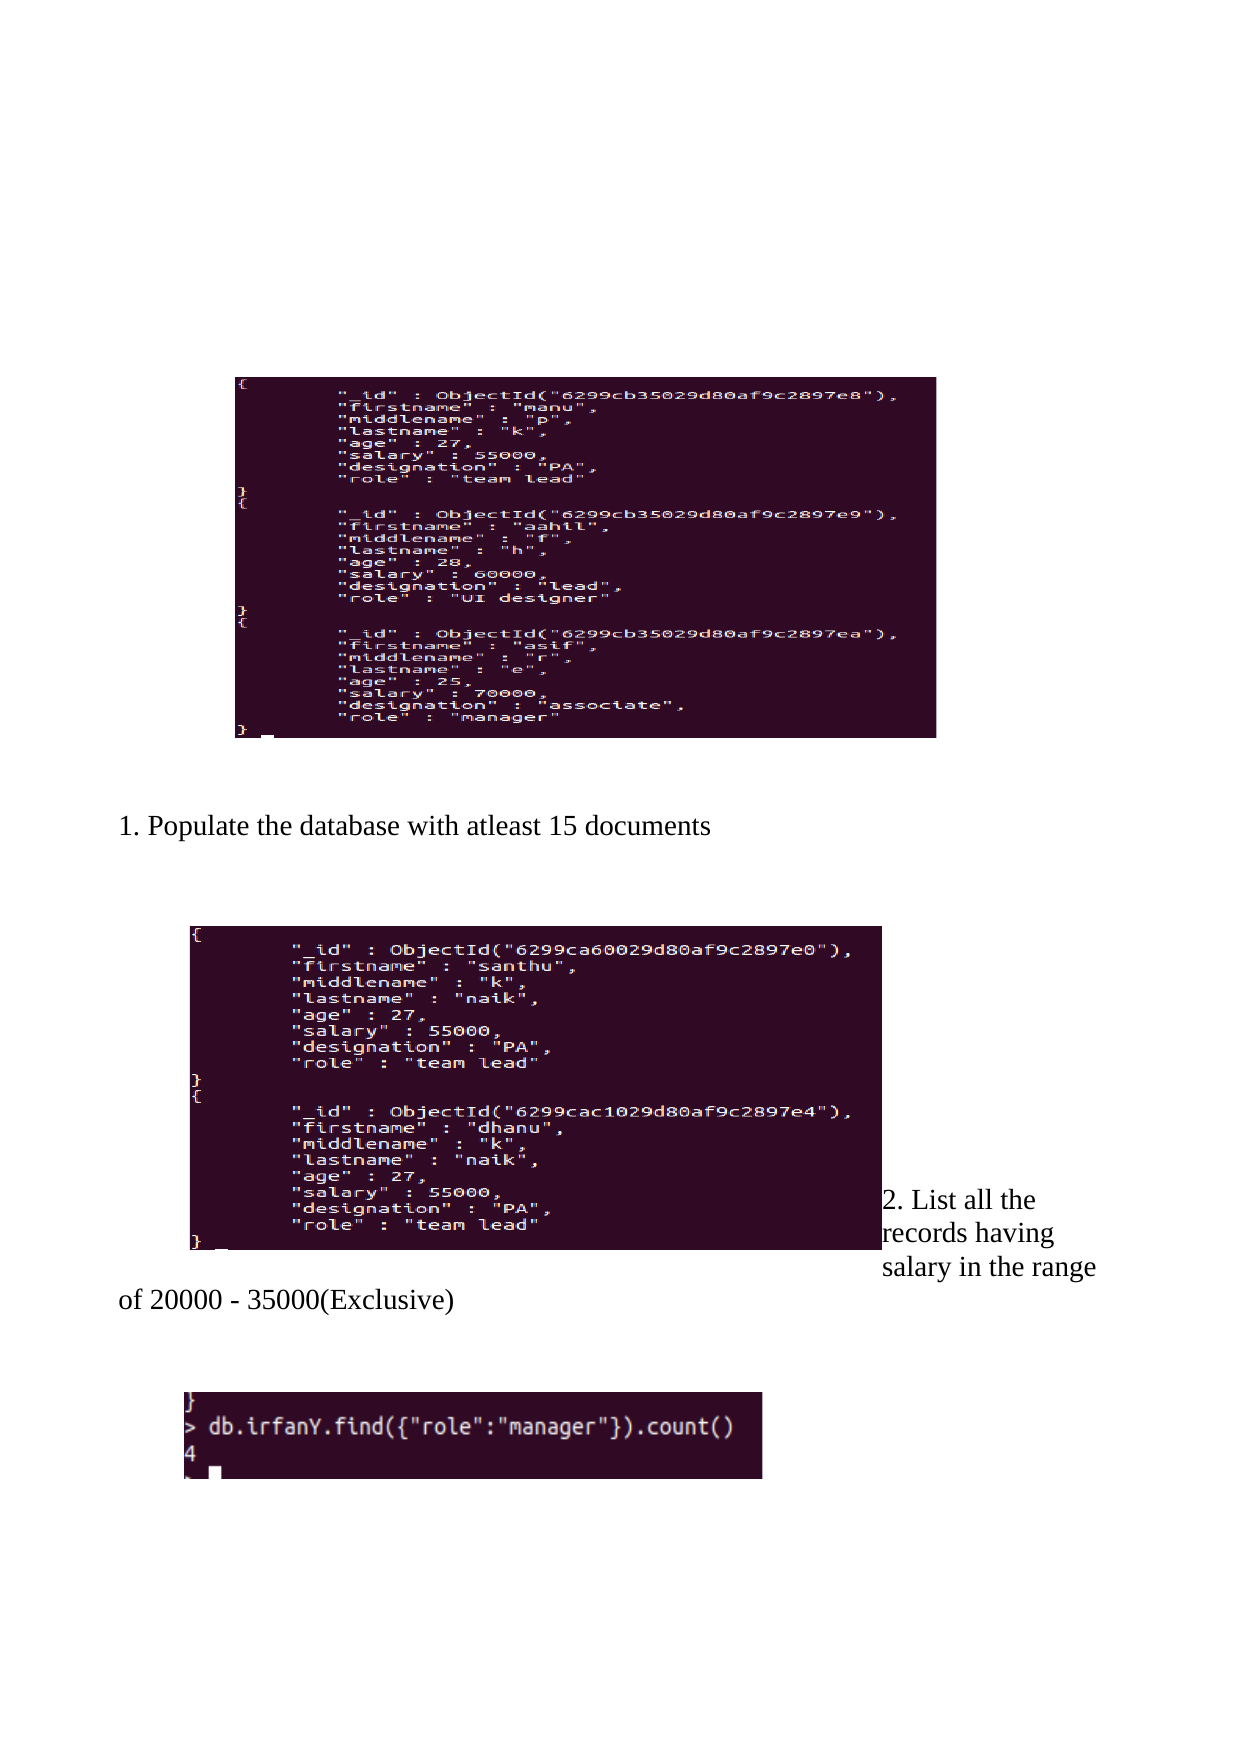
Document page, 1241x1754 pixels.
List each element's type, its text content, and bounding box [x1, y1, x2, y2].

picture [235, 377, 937, 738]
picture [184, 1392, 763, 1479]
text 2. List all the records having salary in the range of 20000 - 35000(Exclusive) [118, 1148, 1122, 1316]
picture [189, 926, 882, 1250]
text 1. Populate the database with atleast 15 documents [118, 808, 1122, 842]
